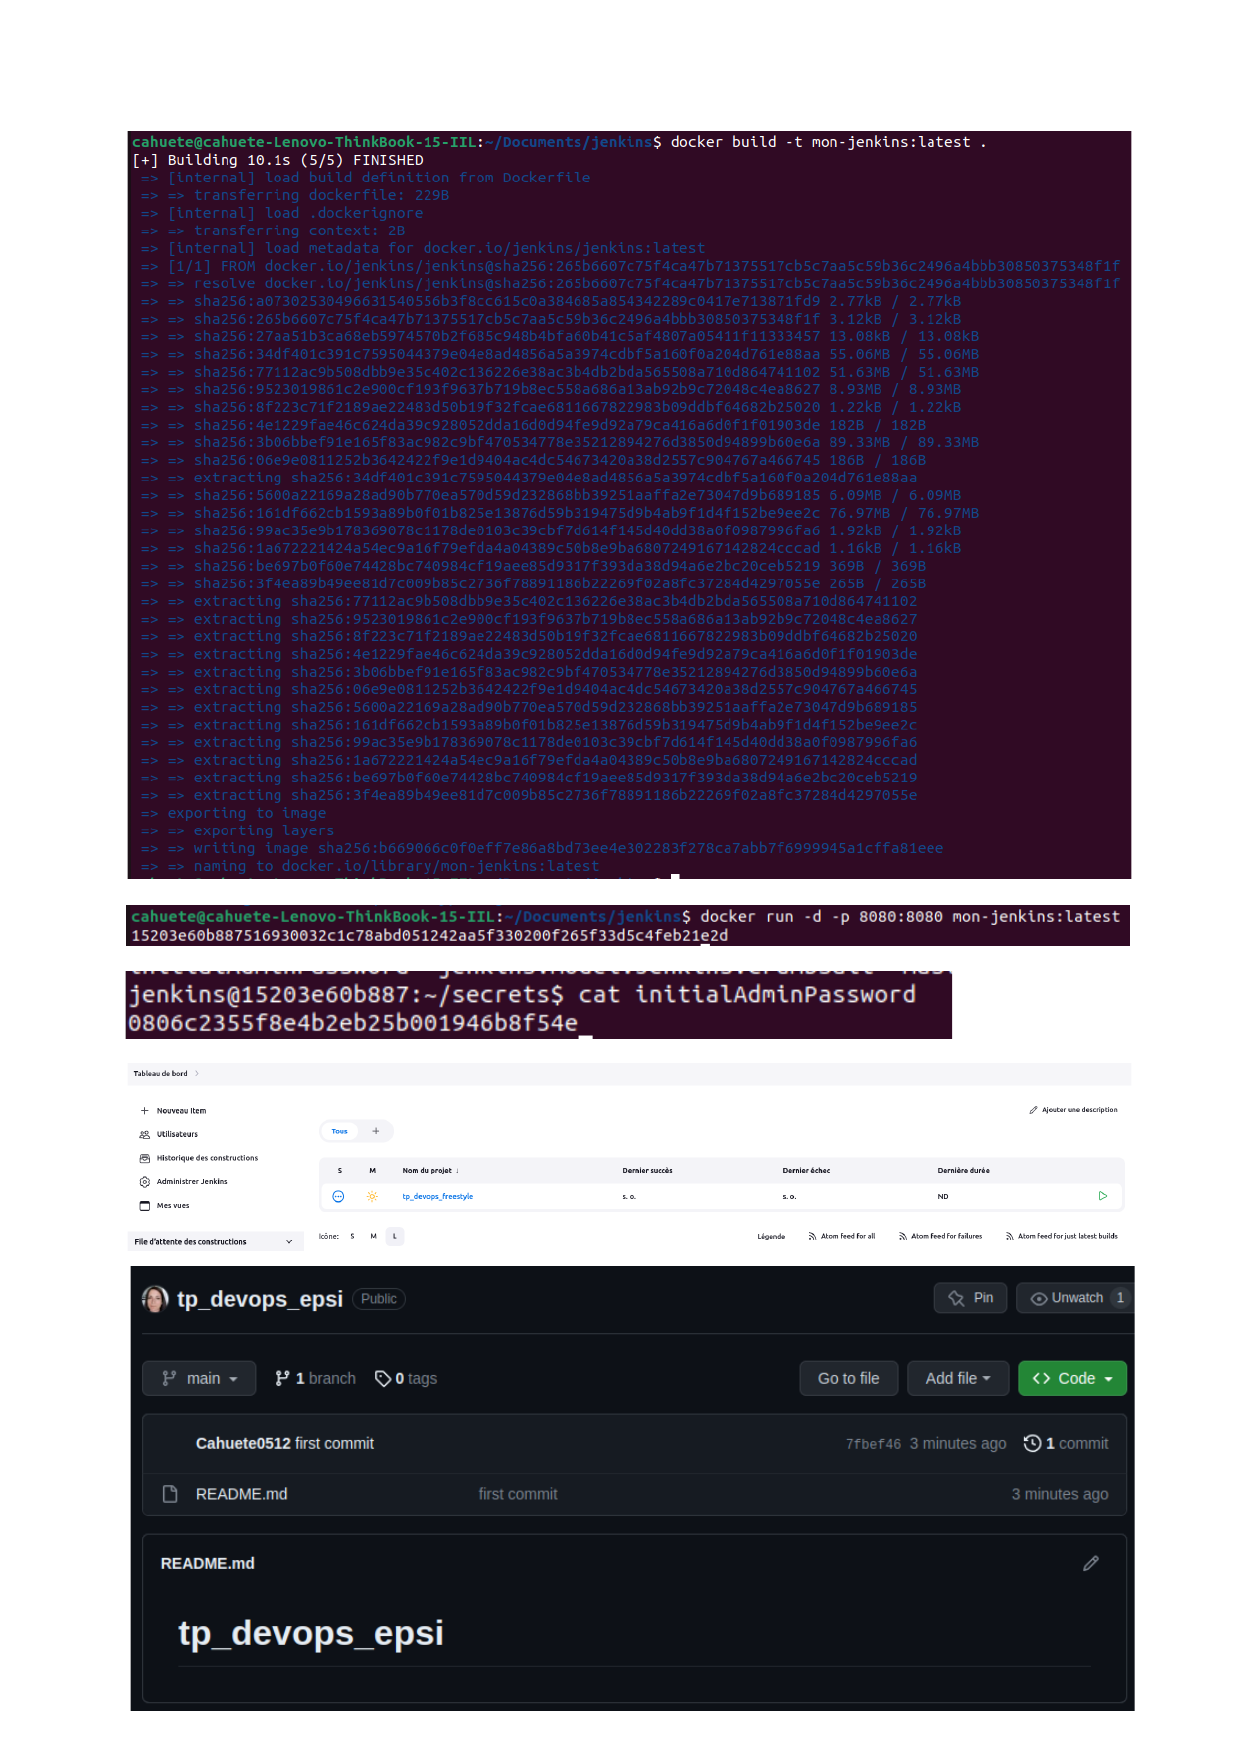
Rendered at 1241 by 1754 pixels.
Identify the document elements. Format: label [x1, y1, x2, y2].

picture [125, 971, 953, 1039]
picture [127, 1063, 1132, 1251]
picture [127, 131, 1132, 879]
picture [130, 1266, 1135, 1711]
picture [126, 905, 1130, 946]
